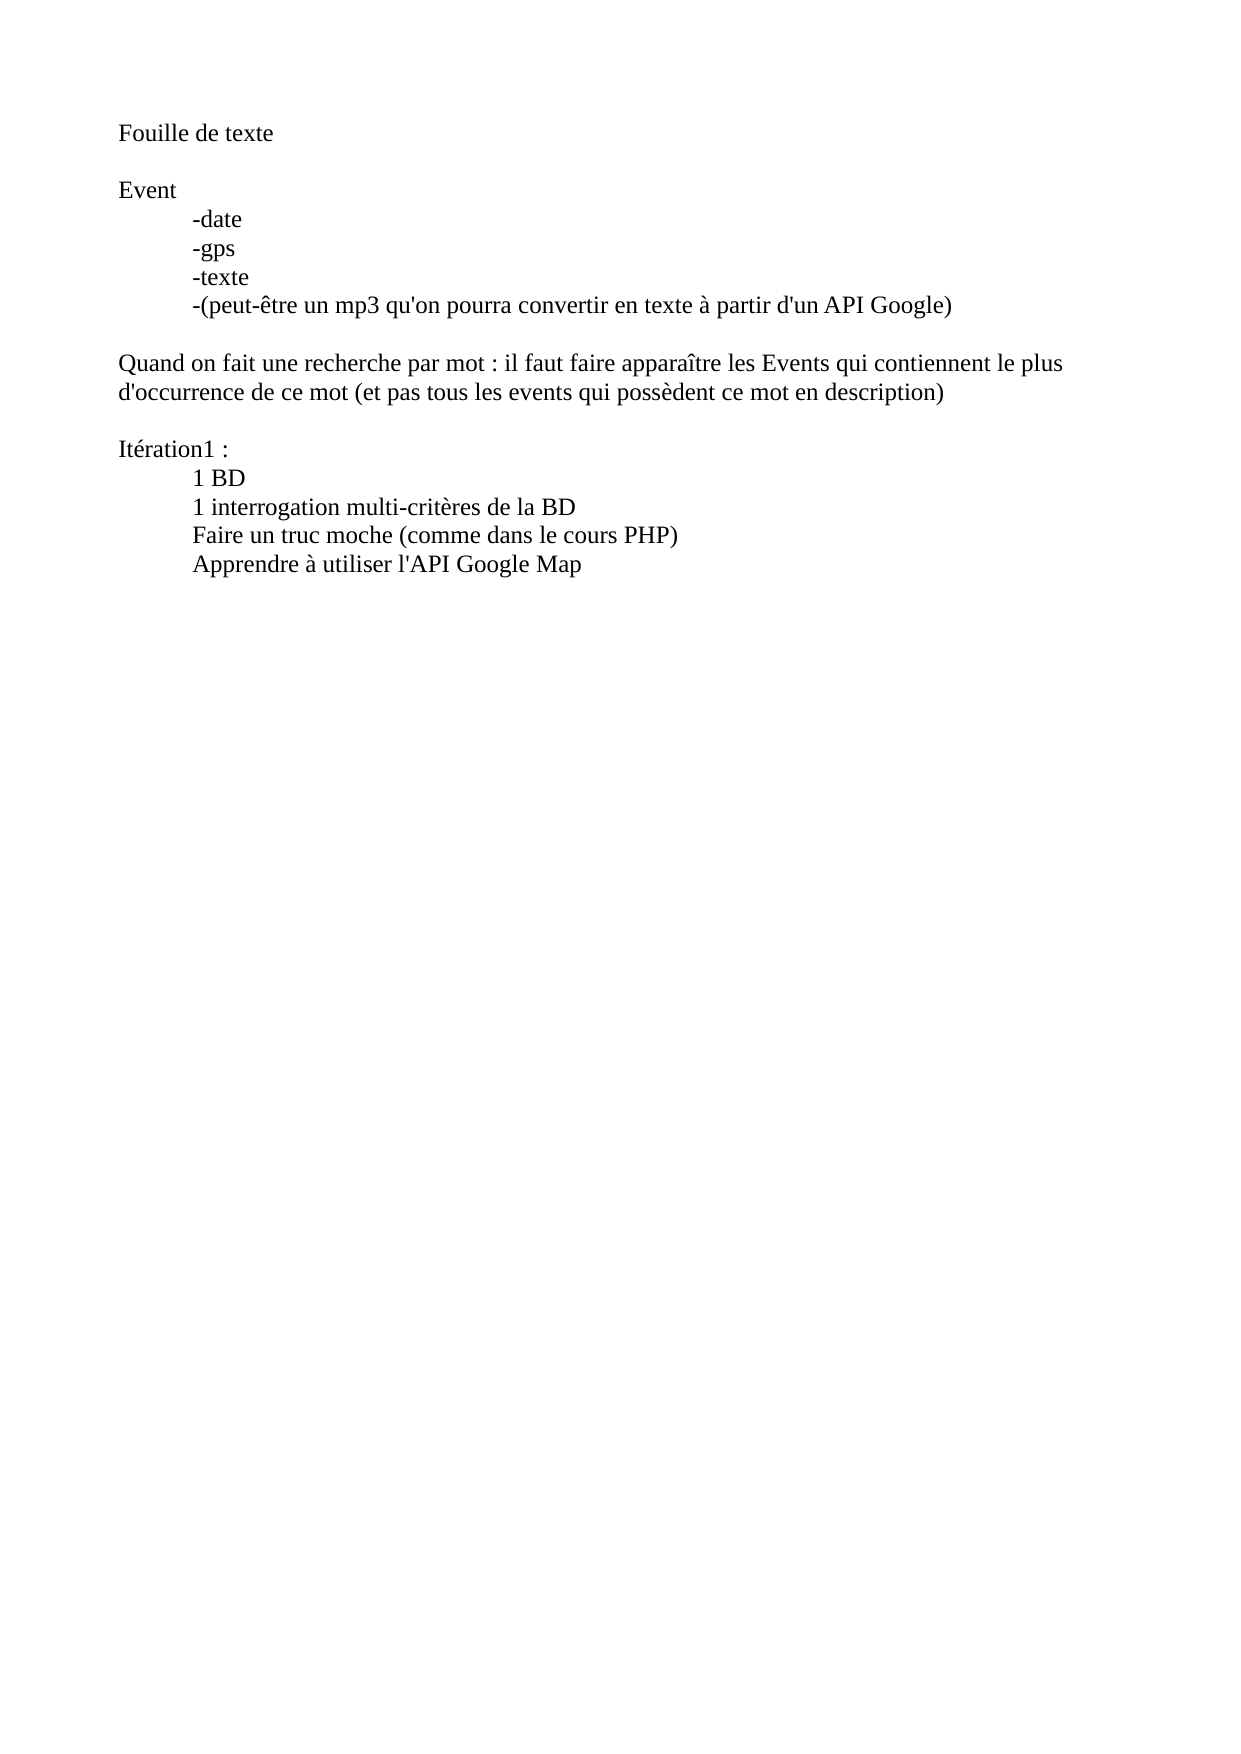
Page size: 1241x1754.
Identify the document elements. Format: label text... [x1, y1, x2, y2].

text Fouille de texte [118, 118, 1122, 147]
text Itération1 : [118, 434, 1122, 463]
text -texte [118, 262, 1122, 291]
text Event [118, 176, 1122, 204]
text 1 BD [118, 463, 1122, 492]
text 1 interrogation multi-critères de la BD [118, 492, 1122, 521]
text Apprendre à utiliser l'API Google Map [118, 549, 1122, 578]
text -(peut-être un mp3 qu'on pourra convertir en texte à partir d'un API Google) [118, 291, 1122, 319]
text Quand on fait une recherche par mot : il faut faire apparaître les Events qui contiennent le plus d'occurrence de ce mot (et pas tous les events qui possèdent ce mot en description) [118, 348, 1122, 406]
text Faire un truc moche (comme dans le cours PHP) [118, 521, 1122, 549]
text -date [118, 204, 1122, 233]
text -gps [118, 233, 1122, 262]
